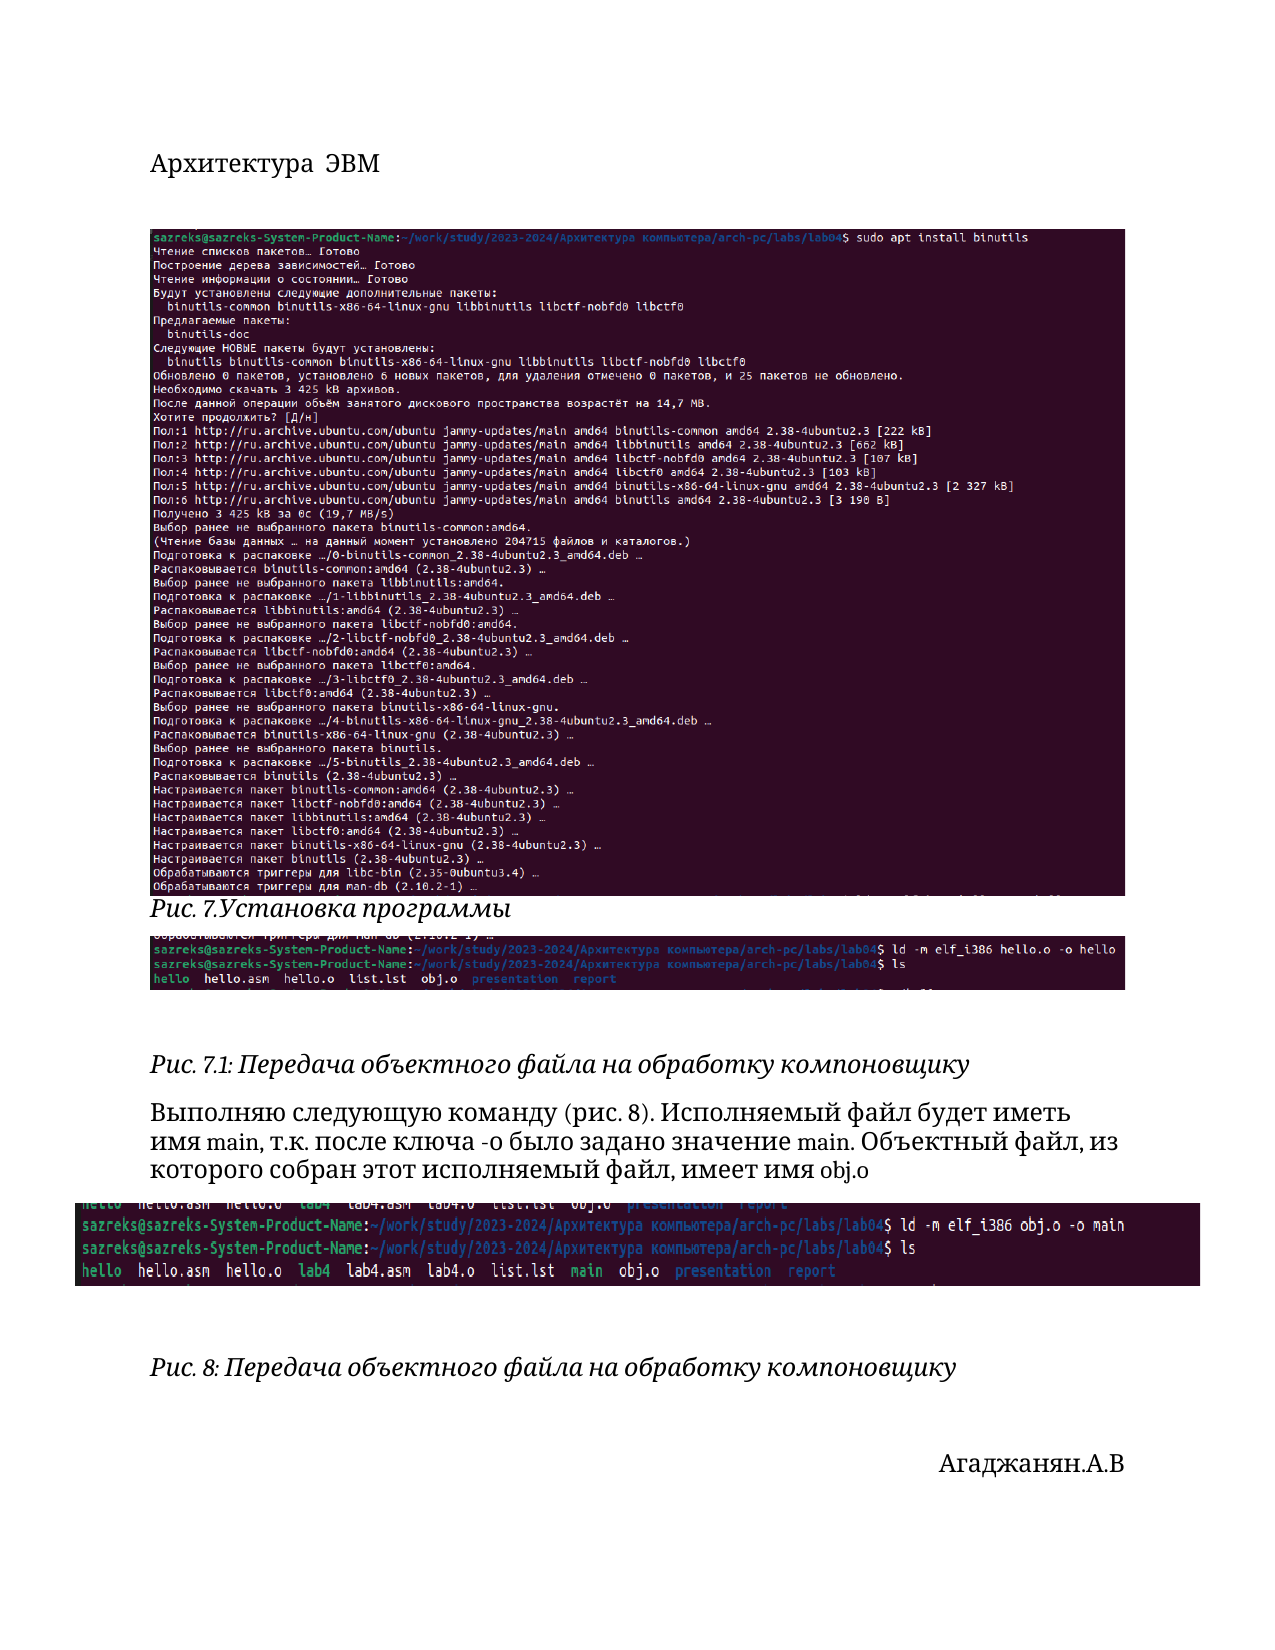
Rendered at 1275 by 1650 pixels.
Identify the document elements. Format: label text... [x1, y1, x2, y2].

picture [150, 936, 1125, 990]
picture [75, 1203, 1200, 1286]
text Выполняю следующую команду (рис. 8). Исполняемый файл будет иметь имя main, т.к. после ключа -о было задано значение main. Объектный файл, из которого собран этот исполняемый файл, имеет имя obj.o [150, 1099, 1125, 1185]
text Рис. 7.Установка программы [150, 896, 1125, 924]
text Рис. 8: Передача объектного файла на обработку компоновщику [150, 1354, 1125, 1382]
picture [150, 229, 1125, 896]
text Рис. 7.1: Передача объектного файла на обработку компоновщику [150, 1051, 1125, 1080]
